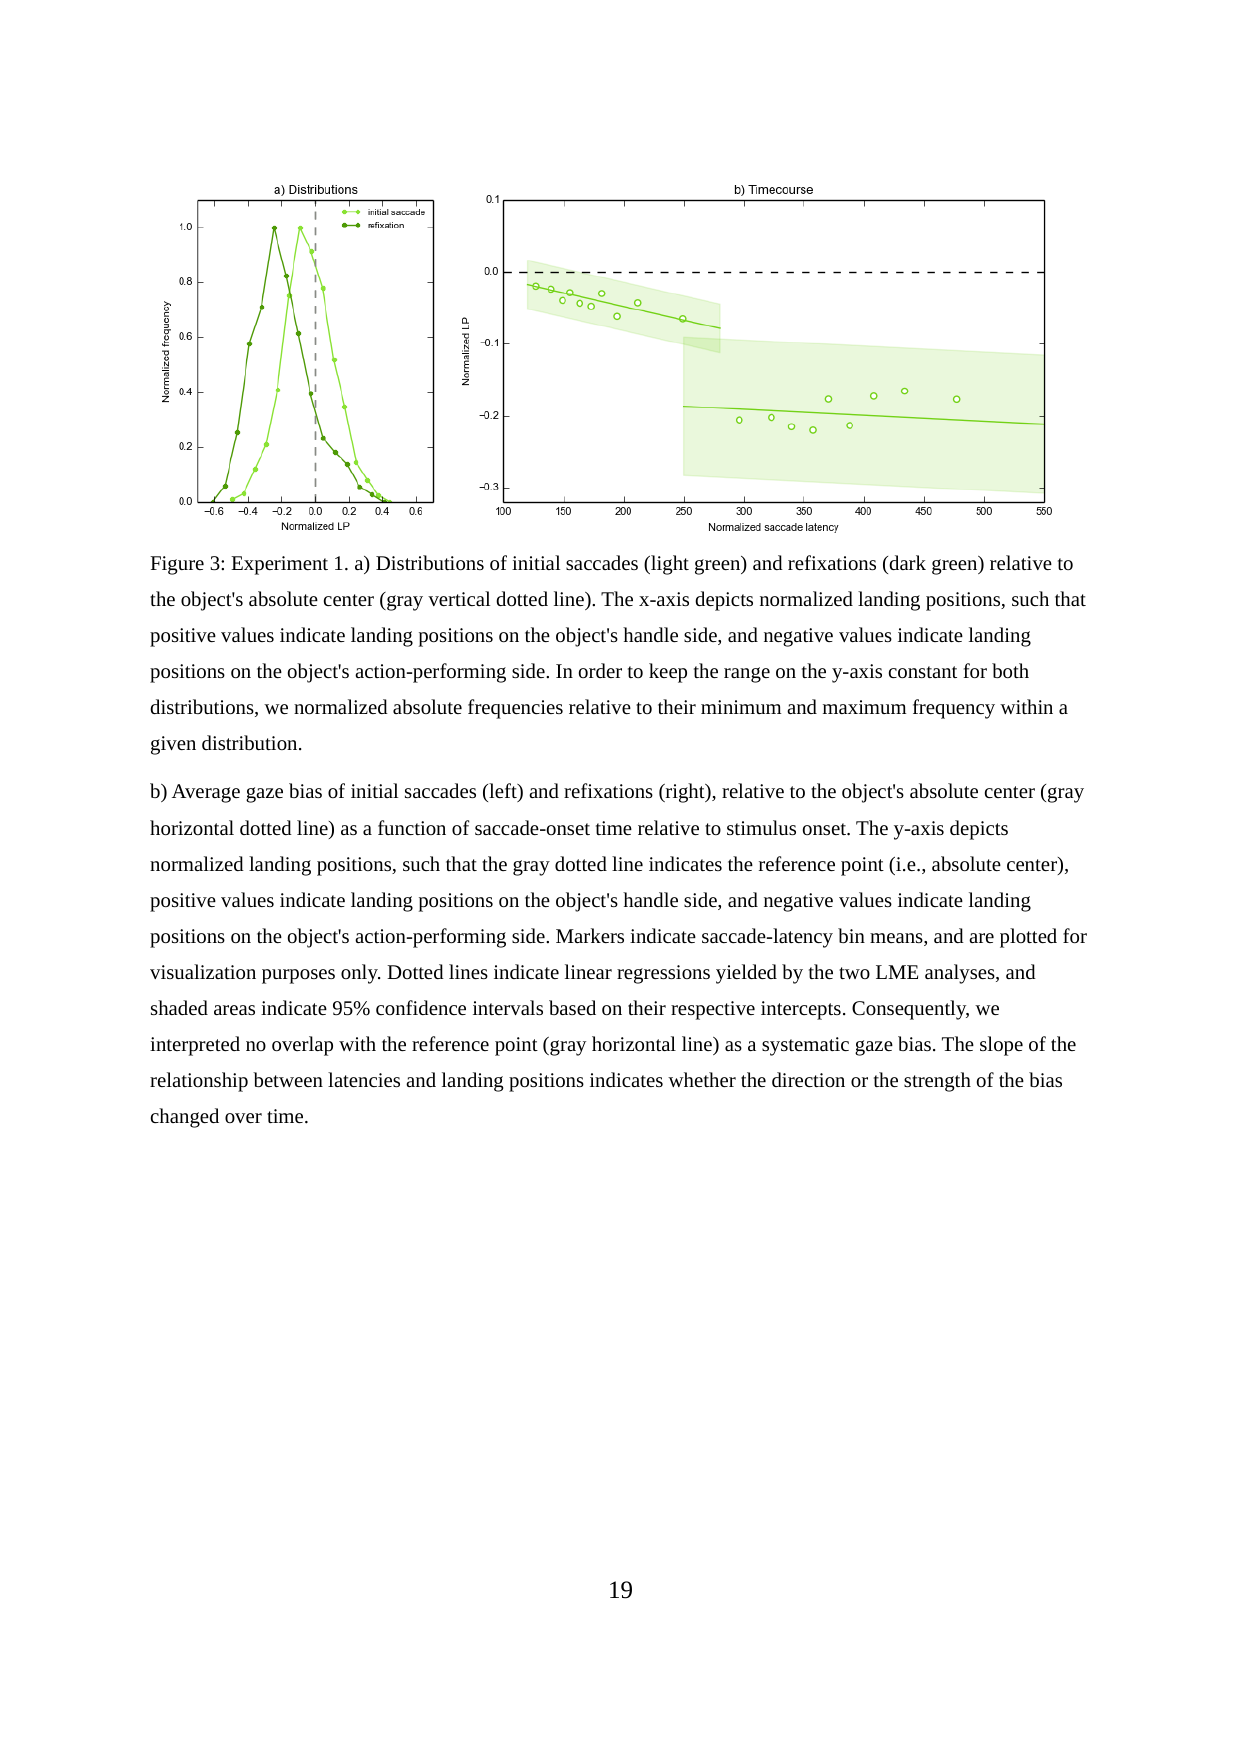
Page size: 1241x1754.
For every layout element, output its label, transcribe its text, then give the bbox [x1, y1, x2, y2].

text b) Average gaze bias of initial saccades (left) and refixations (right), relative to the object's absolute center (gray horizontal dotted line) as a function of saccade-onset time relative to stimulus onset. The y-axis depicts normalized landing positions, such that the gray dotted line indicates the reference point (i.e., absolute center), positive values indicate landing positions on the object's handle side, and negative values indicate landing positions on the object's action-performing side. Markers indicate saccade-latency bin means, and are plotted for visualization purposes only. Dotted lines indicate linear regressions yielded by the two LME analyses, and shaded areas indicate 95% confidence intervals based on their respective intercepts. Consequently, we interpreted no overlap with the reference point (gray horizontal line) as a systematic gaze bias. The slope of the relationship between latencies and landing positions indicates whether the direction or the strength of the bias changed over time. [150, 779, 1091, 1128]
text Figure 3: Experiment 1. a) Distributions of initial saccades (light green) and refixations (dark green) relative to the object's absolute center (gray vertical dotted line). The x-axis depicts normalized landing positions, such that positive values indicate landing positions on the object's handle side, and negative values indicate landing positions on the object's action-performing side. In order to keep the range on the y-axis constant for both distributions, we normalized absolute frequencies relative to their minimum and maximum frequency within a given distribution. [150, 539, 1091, 755]
picture [150, 162, 1091, 539]
